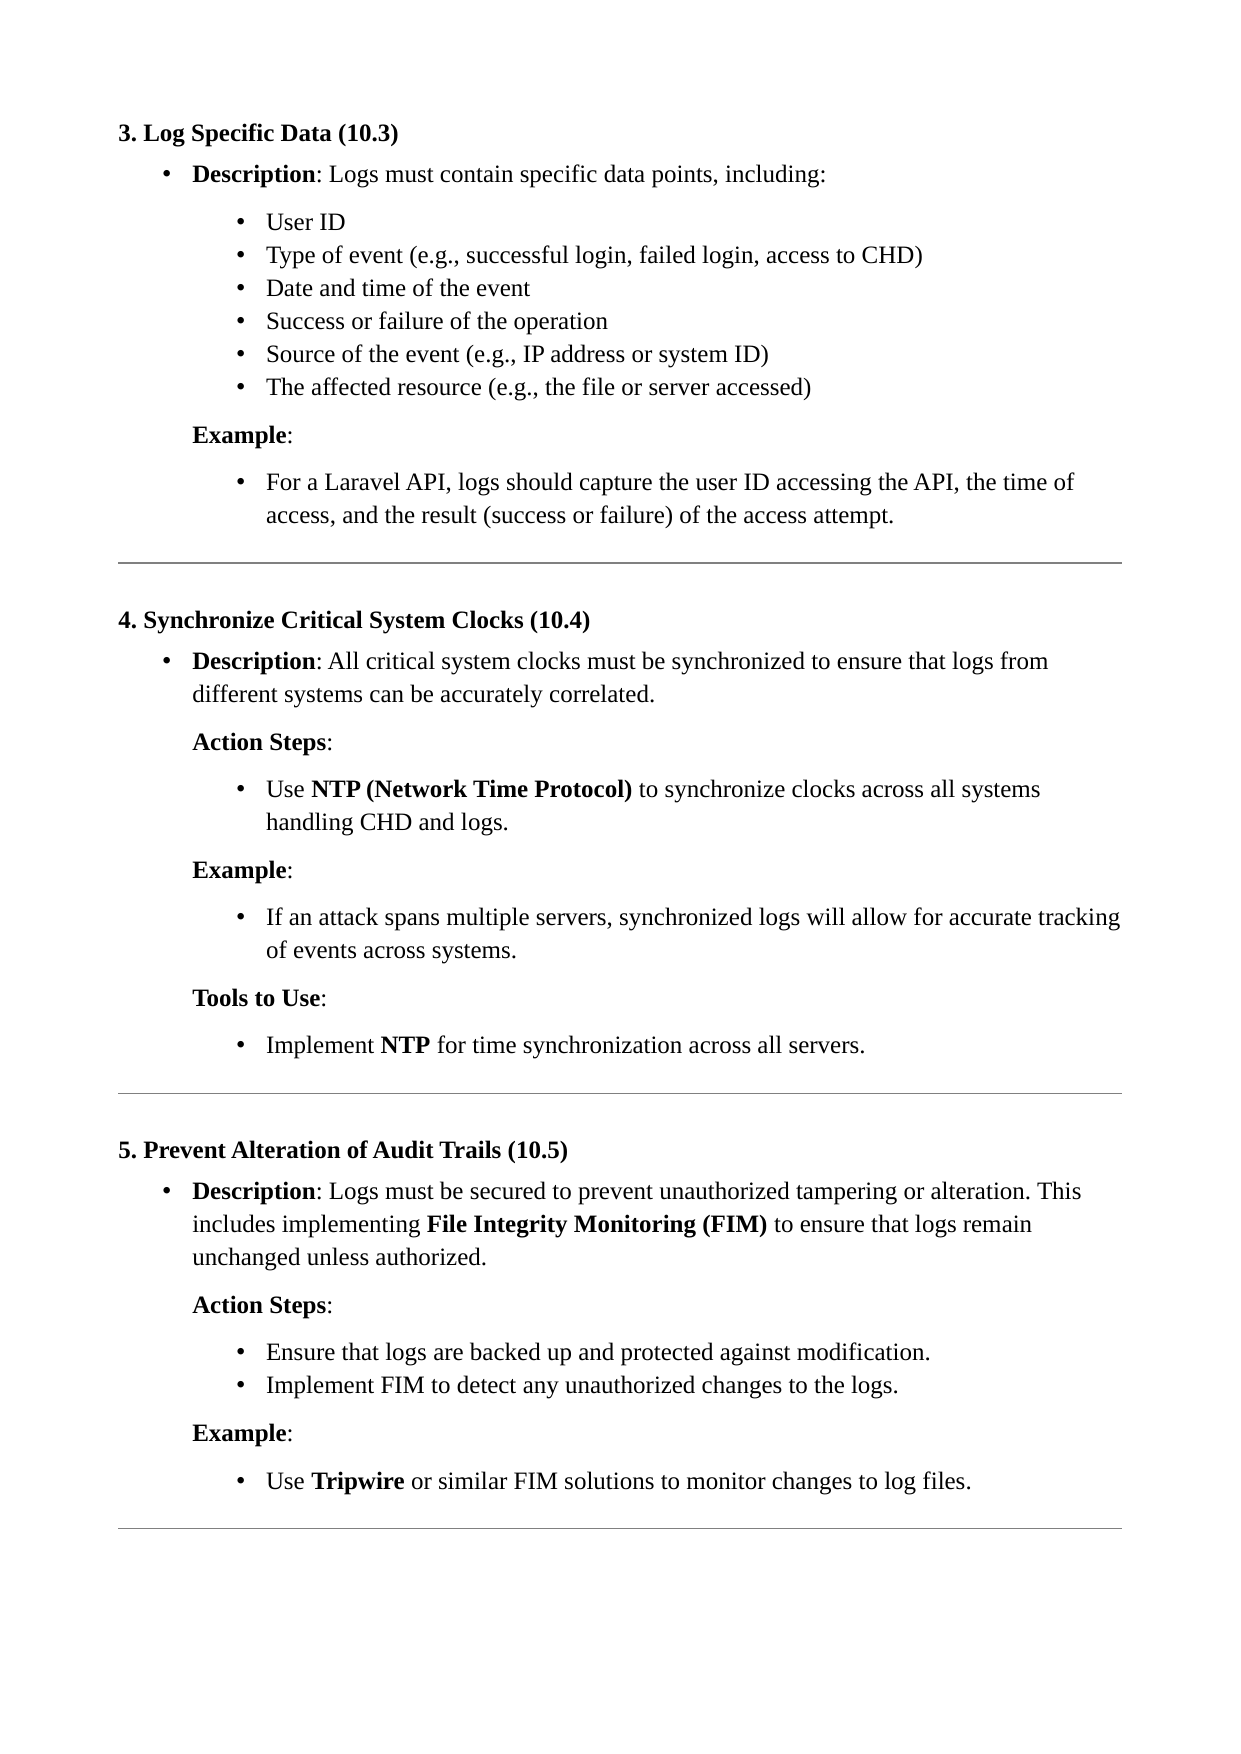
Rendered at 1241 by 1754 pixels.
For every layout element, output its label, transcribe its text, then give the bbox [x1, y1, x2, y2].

list Implement FIM to detect any unauthorized changes to the logs. [236, 1371, 1122, 1399]
list For a Laravel API, logs should capture the user ID accessing the API, the time of access, and the result (success or failure) of the access attempt. [236, 467, 1122, 529]
list Example: [162, 420, 1122, 448]
subtitle 3. Log Specific Data (10.3) [118, 118, 1122, 147]
list If an attack spans multiple servers, synchronized logs will allow for accurate tracking of events across systems. [236, 902, 1122, 964]
subtitle 5. Prevent Alteration of Audit Trails (10.5) [118, 1135, 1122, 1164]
list Use Tripwire or similar FIM solutions to monitor changes to log files. [236, 1466, 1122, 1494]
list Description: Logs must be secured to prevent unauthorized tampering or alteration. This includes implementing File Integrity Monitoring (FIM) to ensure that logs remain unchanged unless authorized. [162, 1176, 1122, 1271]
list Action Steps: [162, 1290, 1122, 1319]
list User ID [236, 207, 1122, 236]
list Success or failure of the operation [236, 306, 1122, 335]
list Description: Logs must contain specific data points, including: [162, 159, 1122, 188]
list Use NTP (Network Time Protocol) to synchronize clocks across all systems handling CHD and logs. [236, 774, 1122, 836]
list Description: All critical system clocks must be synchronized to ensure that logs from different systems can be accurately correlated. [162, 646, 1122, 708]
list Ensure that logs are backed up and protected against modification. [236, 1337, 1122, 1366]
subtitle 4. Synchronize Critical System Clocks (10.4) [118, 605, 1122, 633]
list Source of the event (e.g., IP address or system ID) [236, 339, 1122, 368]
list Implement NTP for time synchronization across all servers. [236, 1031, 1122, 1059]
list Type of event (e.g., successful login, failed login, access to CHD) [236, 240, 1122, 269]
list Action Steps: [162, 727, 1122, 755]
list Tools to Use: [162, 983, 1122, 1012]
list Date and time of the event [236, 273, 1122, 302]
list Example: [162, 855, 1122, 883]
list The affected resource (e.g., the file or server accessed) [236, 372, 1122, 401]
list Example: [162, 1418, 1122, 1447]
